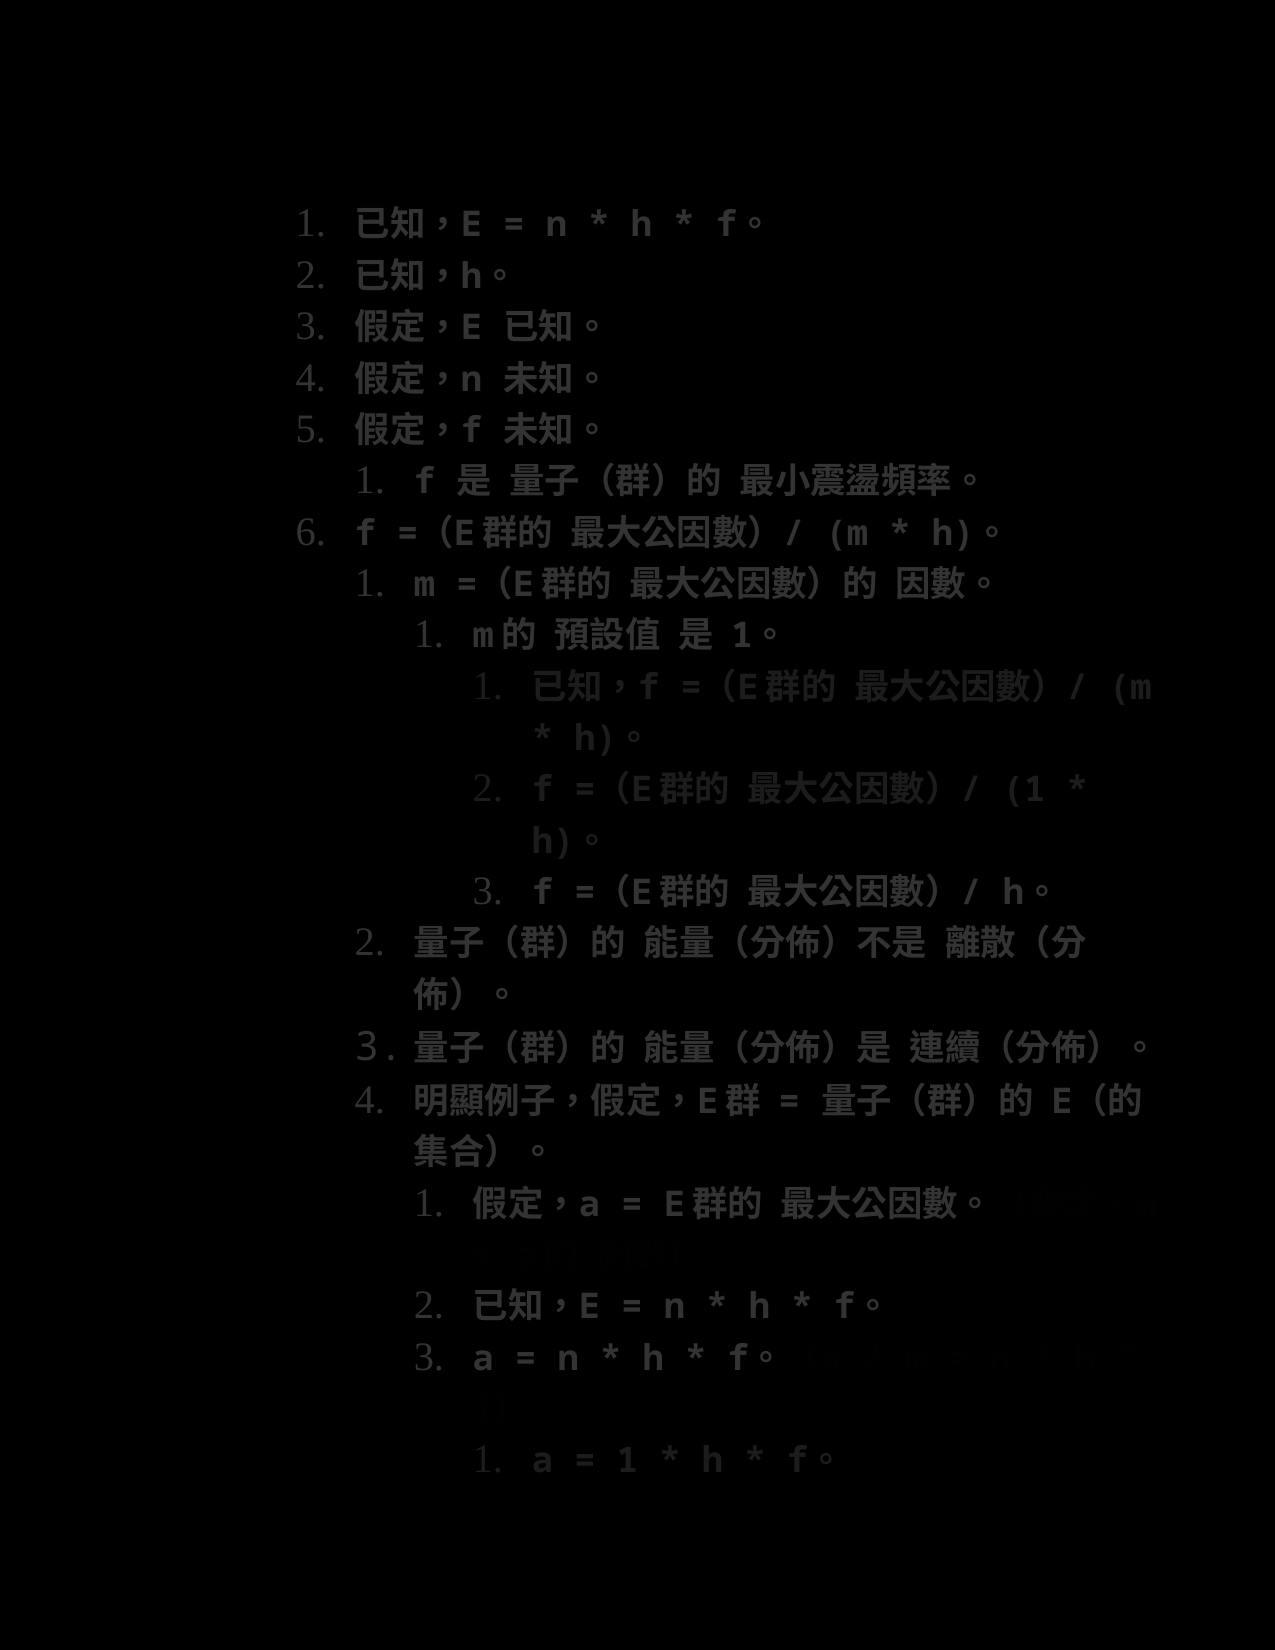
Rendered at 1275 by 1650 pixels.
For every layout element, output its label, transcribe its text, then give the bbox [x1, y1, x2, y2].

list 已知，E = n * h * f。 [413, 1278, 1157, 1329]
list 假定，E 已知。 [295, 298, 1157, 350]
list 假定，a = E群的 最大公因數。（假定，m = a的 因數） [413, 1175, 1157, 1278]
list m的 預設值 是 1。 [413, 607, 1157, 658]
list a = n * h * f。（a / m = n * h * f） [413, 1329, 1157, 1432]
list 已知，E = n * h * f。 [295, 196, 1157, 247]
list 已知，f =（E群的 最大公因數）/ (m * h)。 [472, 658, 1157, 761]
list f =（E群的 最大公因數）/ (m * h)。 [295, 504, 1157, 555]
list f 是 量子（群）的 最小震盪頻率。 [354, 453, 1157, 504]
list f =（E群的 最大公因數）/ h。 [472, 863, 1157, 915]
list 量子（群）的 能量（分佈）是 連續（分佈）。 [354, 1017, 1157, 1072]
list 假定，f 未知。 [295, 401, 1157, 453]
list 已知，h。 [295, 247, 1157, 298]
list a = 1 * h * f。 [472, 1432, 1157, 1483]
list f =（E群的 最大公因數）/ (1 * h)。 [472, 761, 1157, 863]
list m =（E群的 最大公因數）的 因數。 [354, 555, 1157, 607]
list 假定，n 未知。 [295, 350, 1157, 401]
list 量子（群）的 能量（分佈）不是 離散（分佈）。 [354, 915, 1157, 1017]
list 明顯例子，假定，E群 = 量子（群）的 E（的 集合）。 [354, 1072, 1157, 1175]
